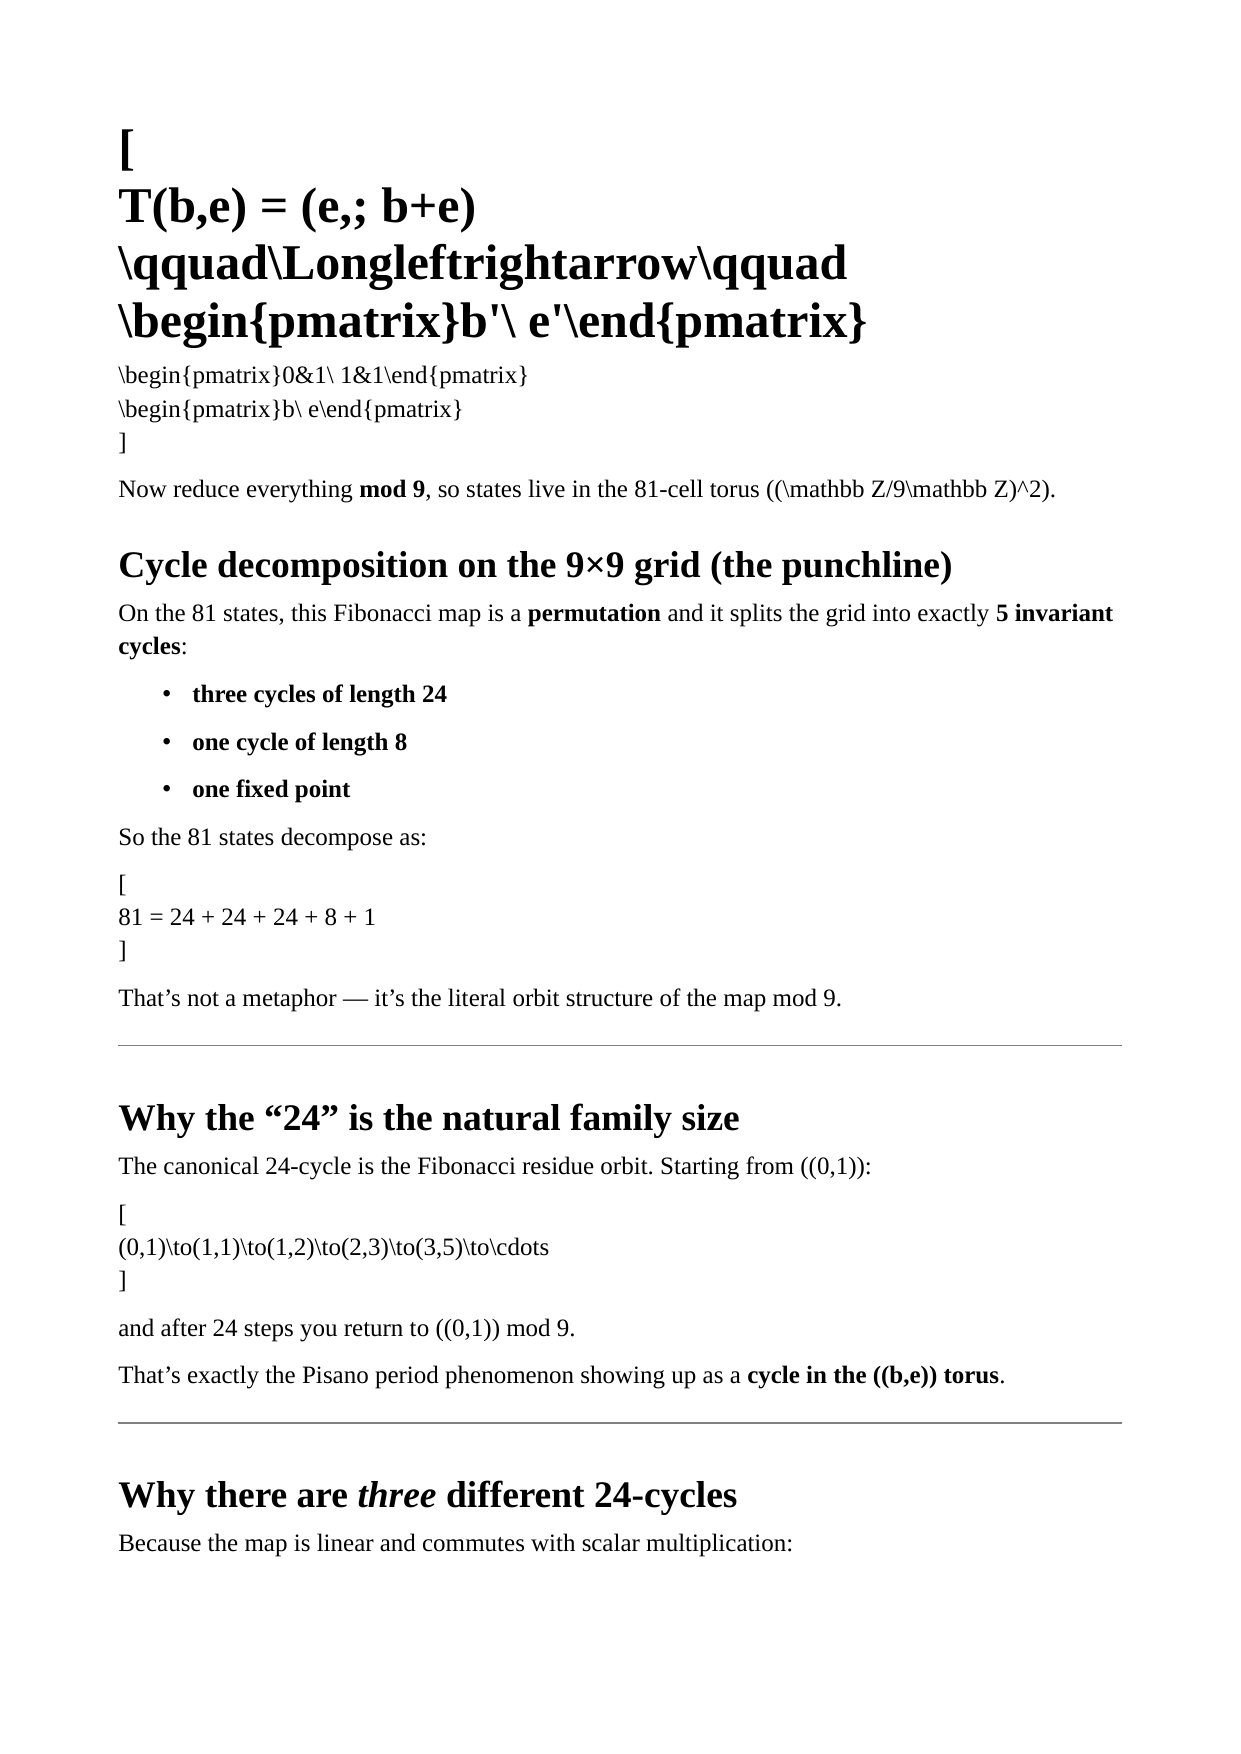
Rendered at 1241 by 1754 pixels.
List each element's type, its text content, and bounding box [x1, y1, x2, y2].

text So the 81 states decompose as: [118, 822, 1122, 851]
text The canonical 24-cycle is the Fibonacci residue orbit. Starting from ((0,1)): [118, 1151, 1122, 1180]
subtitle [ T(b,e) = (e,; b+e) \qquad\Longleftrightarrow\qquad \begin{pmatrix}b'\ e'\end{pmatrix} [118, 118, 1122, 348]
text \begin{pmatrix}0&1\ 1&1\end{pmatrix} \begin{pmatrix}b\ e\end{pmatrix} ] [118, 361, 1122, 455]
text On the 81 states, this Fibonacci map is a permutation and it splits the grid into exactly 5 invariant cycles: [118, 598, 1122, 660]
text [ (0,1)\to(1,1)\to(1,2)\to(2,3)\to(3,5)\to\cdots ] [118, 1199, 1122, 1294]
text [ 81 = 24 + 24 + 24 + 8 + 1 ] [118, 869, 1122, 964]
text Now reduce everything mod 9, so states live in the 81-cell torus ((\mathbb Z/9\mathbb Z)^2). [118, 474, 1122, 503]
text Because the map is linear and commutes with scalar multiplication: [118, 1528, 1122, 1557]
list one cycle of length 8 [162, 727, 1122, 755]
list one fixed point [162, 774, 1122, 803]
list three cycles of length 24 [162, 679, 1122, 708]
text That’s not a metaphor — it’s the literal orbit structure of the map mod 9. [118, 983, 1122, 1012]
subtitle Why there are three different 24-cycles [118, 1473, 1122, 1516]
text and after 24 steps you return to ((0,1)) mod 9. [118, 1313, 1122, 1341]
subtitle Cycle decomposition on the 9×9 grid (the punchline) [118, 543, 1122, 586]
text That’s exactly the Pisano period phenomenon showing up as a cycle in the ((b,e)) torus. [118, 1360, 1122, 1389]
subtitle Why the “24” is the natural family size [118, 1096, 1122, 1139]
